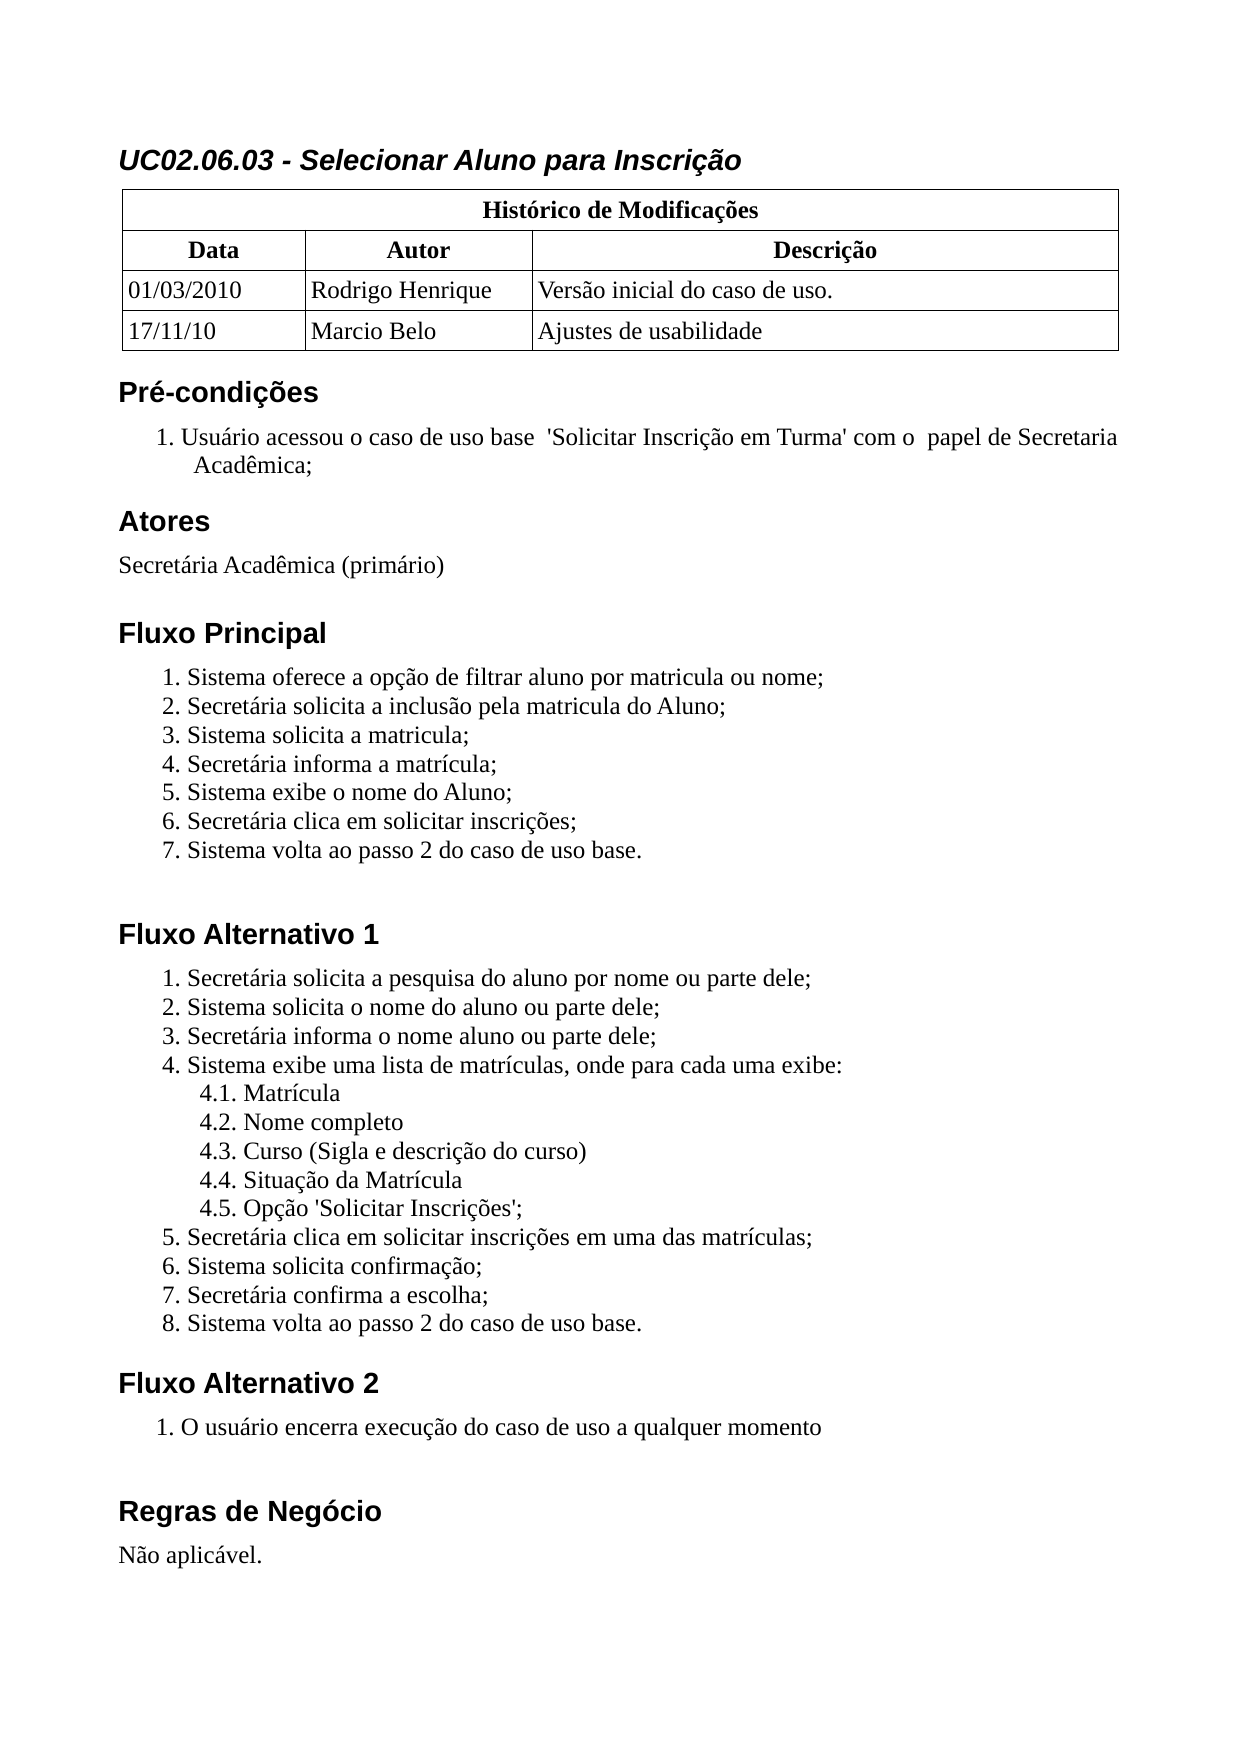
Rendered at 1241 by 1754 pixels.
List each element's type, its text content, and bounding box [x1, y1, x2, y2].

subtitle Pré-condições [118, 376, 1122, 409]
list Sistema exibe o nome do Aluno; [156, 777, 1122, 806]
list Curso (Sigla e descrição do curso) [193, 1136, 1122, 1165]
list Secretária informa o nome aluno ou parte dele; [156, 1021, 1122, 1050]
subtitle Atores [118, 504, 1122, 538]
subtitle UC02.06.03 - Selecionar Aluno para Inscrição [118, 143, 1122, 177]
list Secretária confirma a escolha; [156, 1280, 1122, 1308]
table_cell Descrição [533, 231, 1118, 270]
list Sistema solicita o nome do aluno ou parte dele; [156, 992, 1122, 1021]
list Usuário acessou o caso de uso base 'Solicitar Inscrição em Turma' com o papel de Secretaria Acadêmica; [156, 422, 1122, 479]
table_cell Versão inicial do caso de uso. [533, 271, 1118, 310]
table_cell 17/11/10 [123, 311, 305, 350]
list Opção 'Solicitar Inscrições'; [193, 1193, 1122, 1222]
list O usuário encerra execução do caso de uso a qualquer momento [156, 1412, 1122, 1441]
table_cell Data [123, 231, 305, 270]
subtitle Regras de Negócio [118, 1494, 1122, 1528]
list Secretária informa a matrícula; [156, 749, 1122, 777]
table_cell Autor [306, 231, 532, 270]
list Sistema solicita confirmação; [156, 1251, 1122, 1280]
subtitle Fluxo Principal [118, 616, 1122, 650]
subtitle Fluxo Alternativo 1 [118, 917, 1122, 951]
list Matrícula [193, 1078, 1122, 1107]
list Secretária clica em solicitar inscrições em uma das matrículas; [156, 1222, 1122, 1251]
list Sistema exibe uma lista de matrículas, onde para cada uma exibe: [156, 1050, 1122, 1078]
list Sistema solicita a matricula; [156, 720, 1122, 749]
table_header Histórico de Modificações [123, 190, 1118, 229]
table_cell Marcio Belo [306, 311, 532, 350]
list Sistema oferece a opção de filtrar aluno por matricula ou nome; [156, 662, 1122, 691]
table_cell Rodrigo Henrique [306, 271, 532, 310]
table_cell 01/03/2010 [123, 271, 305, 310]
list Situação da Matrícula [193, 1165, 1122, 1193]
table_cell Ajustes de usabilidade [533, 311, 1118, 350]
list Nome completo [193, 1107, 1122, 1136]
list Sistema volta ao passo 2 do caso de uso base. [156, 835, 1122, 864]
text Não aplicável. [118, 1541, 1122, 1569]
list Secretária solicita a inclusão pela matricula do Aluno; [156, 691, 1122, 720]
text Secretária Acadêmica (primário) [118, 550, 1122, 579]
subtitle Fluxo Alternativo 2 [118, 1366, 1122, 1399]
list Sistema volta ao passo 2 do caso de uso base. [156, 1308, 1122, 1337]
list Secretária solicita a pesquisa do aluno por nome ou parte dele; [156, 963, 1122, 992]
list Secretária clica em solicitar inscrições; [156, 806, 1122, 835]
